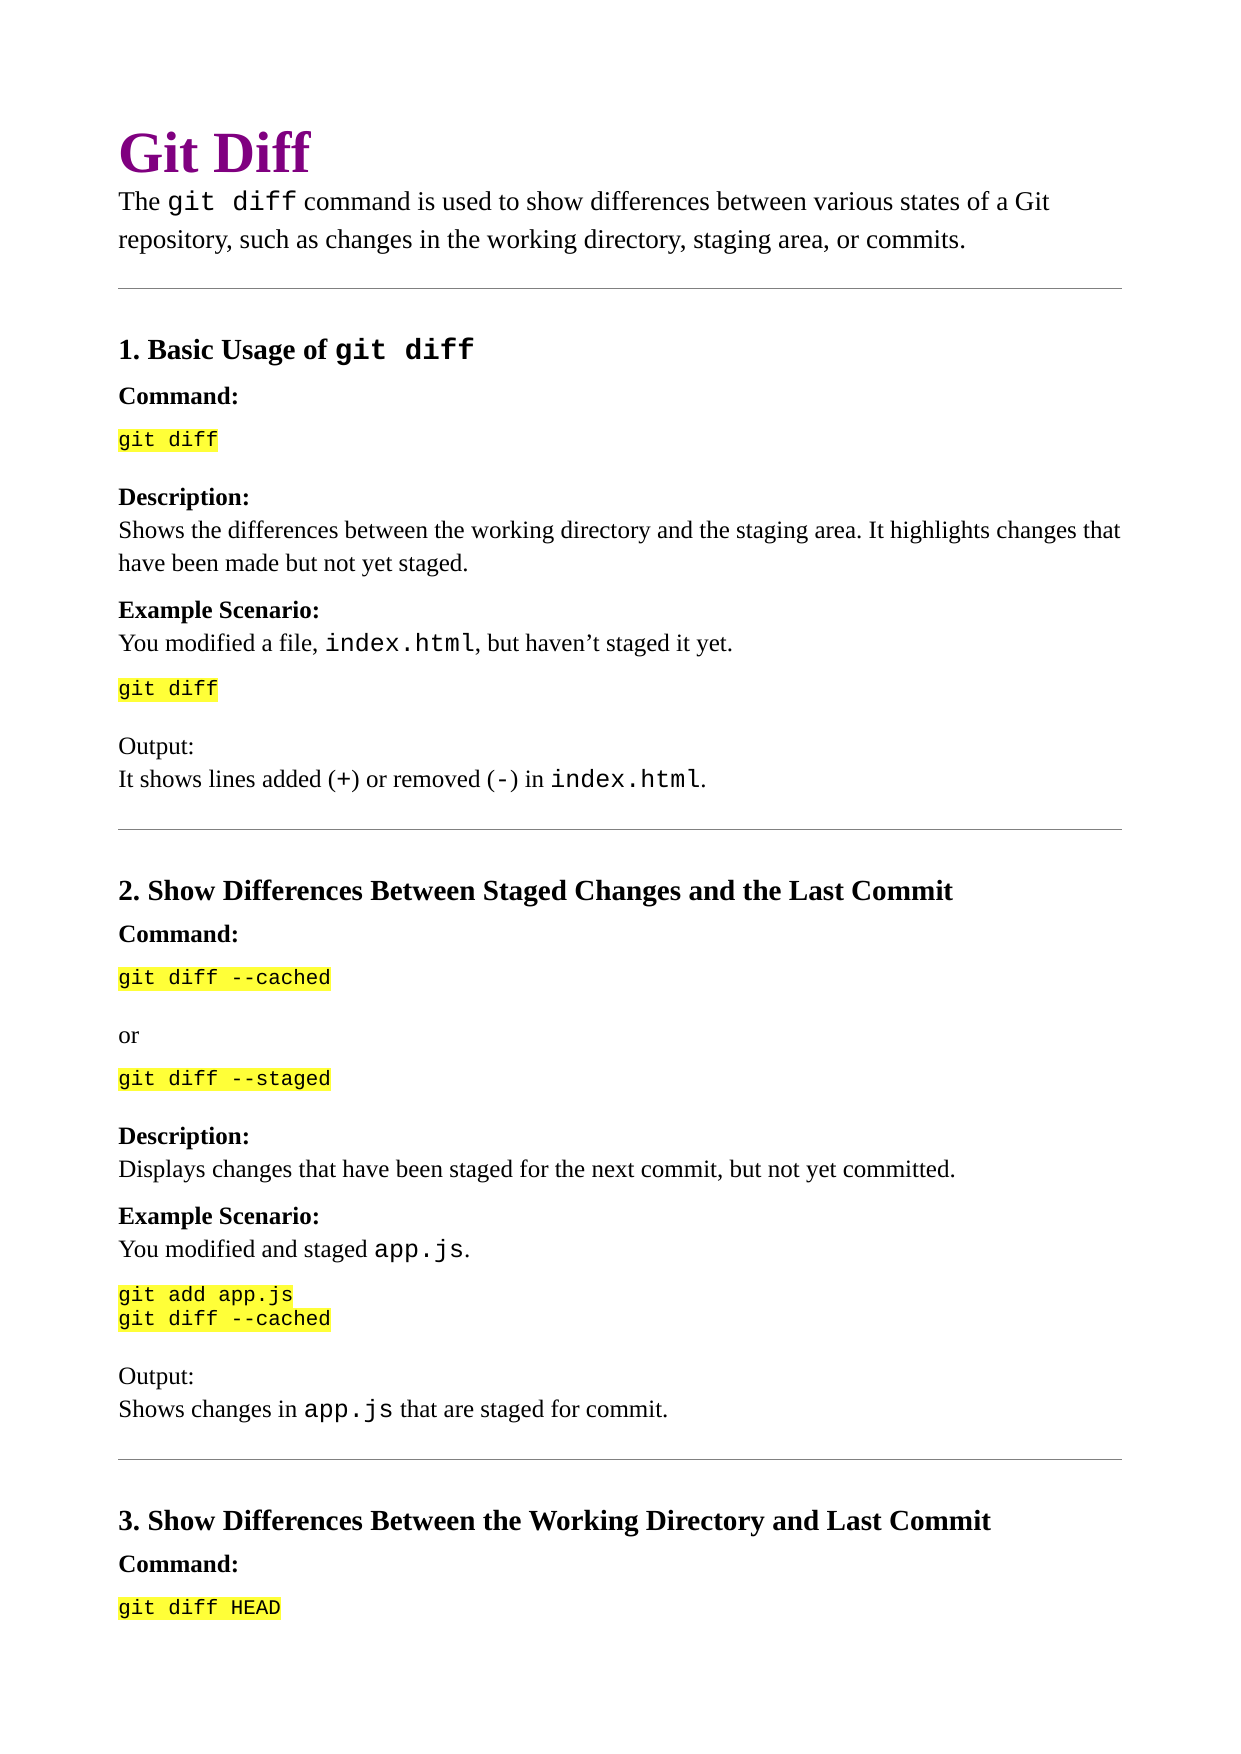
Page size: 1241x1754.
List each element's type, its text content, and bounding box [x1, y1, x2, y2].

text git diff [118, 428, 1122, 452]
text git diff --cached [118, 1308, 1122, 1332]
text Command: [118, 381, 1122, 410]
subtitle 2. Show Differences Between Staged Changes and the Last Commit [118, 873, 1122, 907]
text Command: [118, 919, 1122, 948]
text Description: Shows the differences between the working directory and the staging area. It highlights changes that have been made but not yet staged. [118, 482, 1122, 576]
subtitle 3. Show Differences Between the Working Directory and Last Commit [118, 1503, 1122, 1537]
text Example Scenario: You modified a file, index.html, but haven’t staged it yet. [118, 595, 1122, 659]
text Description: Displays changes that have been staged for the next commit, but not yet committed. [118, 1121, 1122, 1183]
text Command: [118, 1549, 1122, 1578]
text Output: It shows lines added (+) or removed (-) in index.html. [118, 731, 1122, 795]
text or [118, 1020, 1122, 1049]
subtitle 1. Basic Usage of git diff [118, 332, 1122, 368]
text git add app.js [118, 1284, 1122, 1308]
text Example Scenario: You modified and staged app.js. [118, 1201, 1122, 1265]
text Git Diff [118, 118, 1122, 185]
text The git diff command is used to show differences between various states of a Git repository, such as changes in the working directory, staging area, or commits. [118, 185, 1122, 254]
text git diff [118, 678, 1122, 702]
text git diff HEAD [118, 1597, 1122, 1620]
text git diff --staged [118, 1068, 1122, 1091]
text git diff --cached [118, 967, 1122, 991]
text Output: Shows changes in app.js that are staged for commit. [118, 1361, 1122, 1425]
